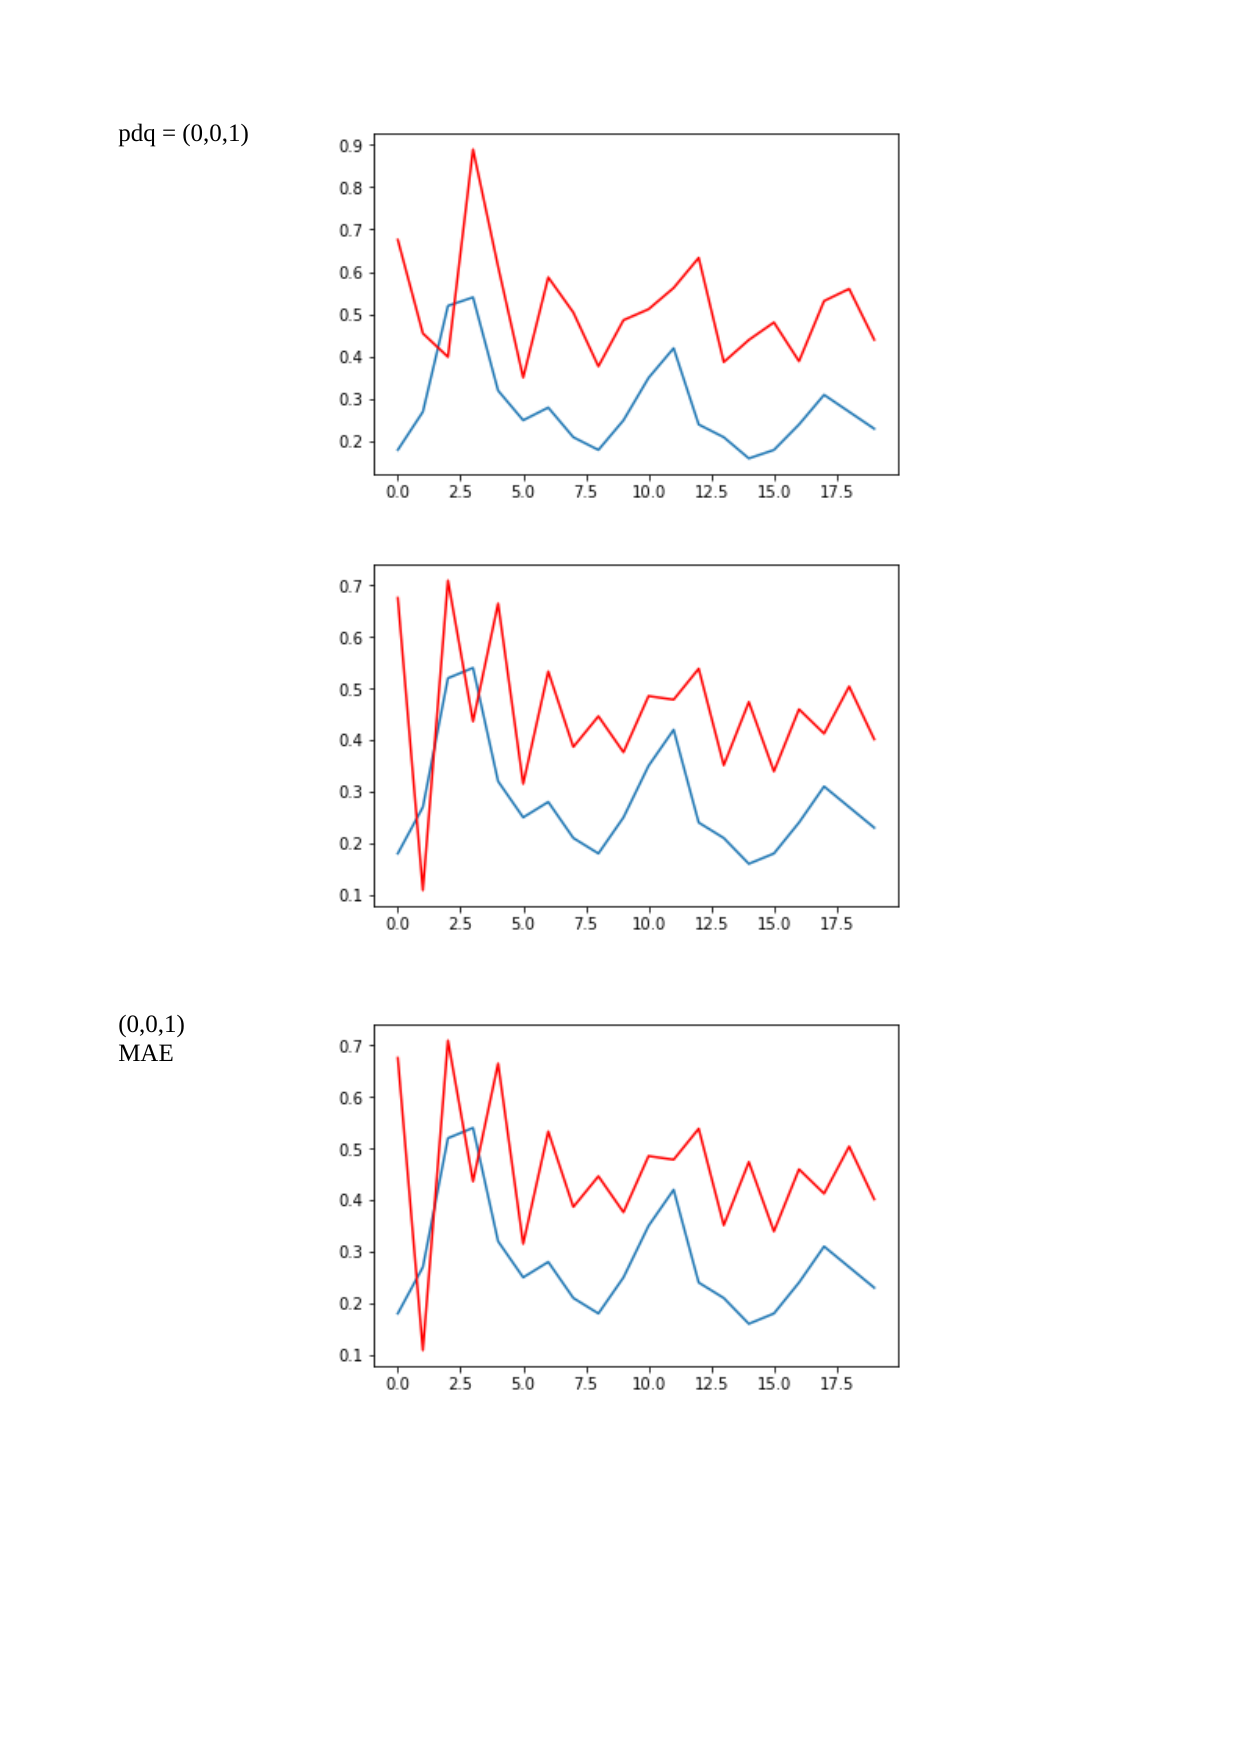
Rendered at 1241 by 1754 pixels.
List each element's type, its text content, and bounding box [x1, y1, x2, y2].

text [914, 1038, 1122, 1067]
text pdq = (0,0,1) [118, 118, 327, 147]
text (0,0,1) [118, 1009, 327, 1038]
text [914, 1009, 1122, 1038]
picture [327, 549, 914, 944]
picture [327, 1009, 914, 1404]
picture [327, 118, 914, 512]
text [914, 118, 1122, 147]
text MAE [118, 1038, 327, 1067]
